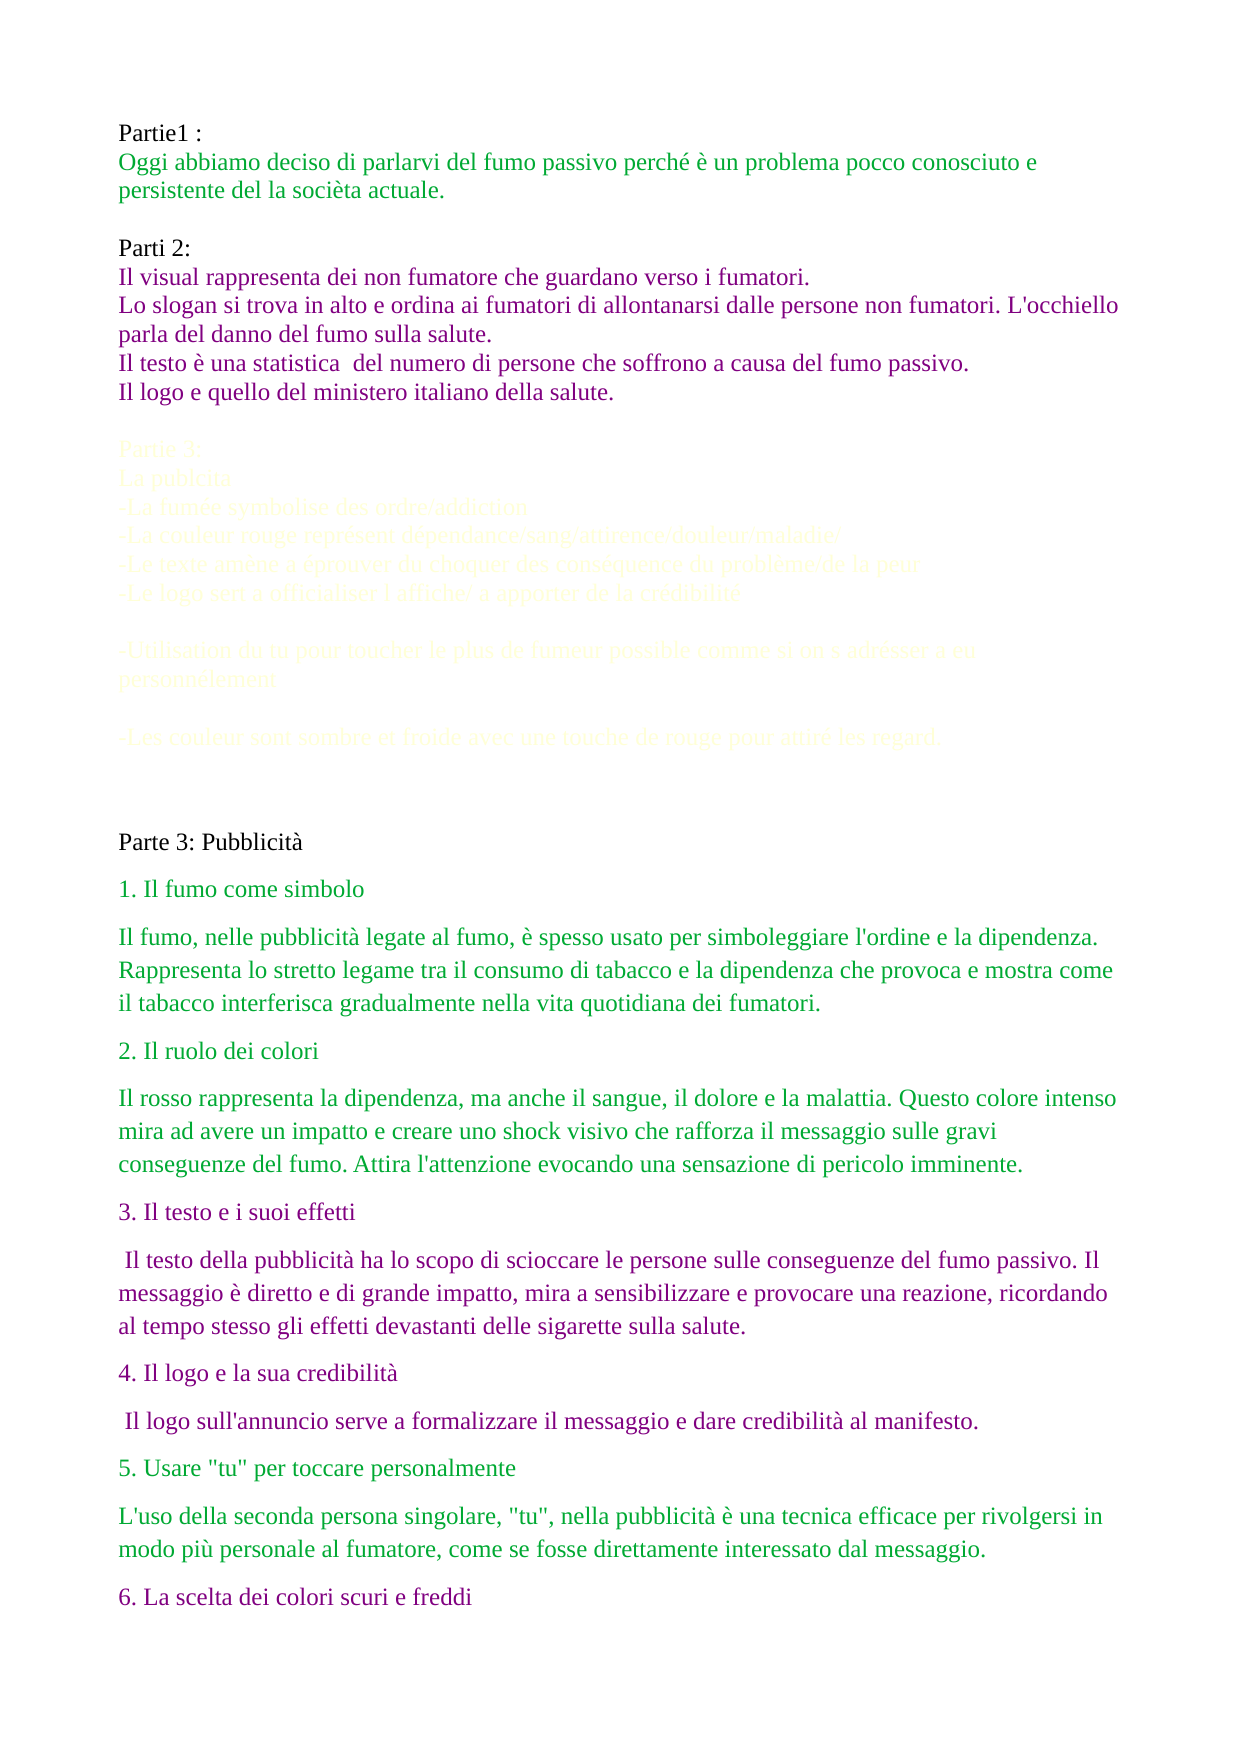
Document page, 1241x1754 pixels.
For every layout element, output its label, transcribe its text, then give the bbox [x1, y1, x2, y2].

text -La couleur rouge représent dépendance/sang/attirence/douleur/maladie/ [118, 521, 1122, 549]
text Il visual rappresenta dei non fumatore che guardano verso i fumatori. [118, 262, 1122, 291]
text Parti 2: [118, 233, 1122, 262]
text -Les couleur sont sombre et froide avec une touche de rouge pour attiré les regard. [118, 722, 1122, 751]
text -La fumée symbolise des ordre/addiction [118, 492, 1122, 521]
text Partie 3: [118, 434, 1122, 463]
text Oggi abbiamo deciso di parlarvi del fumo passivo perché è un problema pocco conosciuto e persistente del la socièta actuale. [118, 147, 1122, 204]
text 2. Il ruolo dei colori [118, 1036, 1122, 1064]
text L'uso della seconda persona singolare, "tu", nella pubblicità è una tecnica efficace per rivolgersi in modo più personale al fumatore, come se fosse direttamente interessato dal messaggio. [118, 1501, 1122, 1563]
text Il testo è una statistica del numero di persone che soffrono a causa del fumo passivo. [118, 348, 1122, 377]
text -Le logo sert a officialiser l affiche/ a apporter de la crédibilité [118, 578, 1122, 607]
text Lo slogan si trova in alto e ordina ai fumatori di allontanarsi dalle persone non fumatori. L'occhiello parla del danno del fumo sulla salute. [118, 291, 1122, 348]
text Il logo e quello del ministero italiano della salute. [118, 377, 1122, 406]
text -Utilisation du tu pour toucher le plus de fumeur possible comme si on s adrésser a eu personnélement [118, 636, 1122, 693]
text Partie1 : [118, 118, 1122, 147]
text 4. Il logo e la sua credibilità [118, 1358, 1122, 1387]
text 3. Il testo e i suoi effetti [118, 1197, 1122, 1226]
text Il rosso rappresenta la dipendenza, ma anche il sangue, il dolore e la malattia. Questo colore intenso mira ad avere un impatto e creare uno shock visivo che rafforza il messaggio sulle gravi conseguenze del fumo. Attira l'attenzione evocando una sensazione di pericolo imminente. [118, 1083, 1122, 1178]
text 5. Usare "tu" per toccare personalmente [118, 1453, 1122, 1482]
text Il testo della pubblicità ha lo scopo di scioccare le persone sulle conseguenze del fumo passivo. Il messaggio è diretto e di grande impatto, mira a sensibilizzare e provocare una reazione, ricordando al tempo stesso gli effetti devastanti delle sigarette sulla salute. [118, 1245, 1122, 1339]
text 1. Il fumo come simbolo [118, 874, 1122, 903]
text Il fumo, nelle pubblicità legate al fumo, è spesso usato per simboleggiare l'ordine e la dipendenza. Rappresenta lo stretto legame tra il consumo di tabacco e la dipendenza che provoca e mostra come il tabacco interferisca gradualmente nella vita quotidiana dei fumatori. [118, 922, 1122, 1017]
text 6. La scelta dei colori scuri e freddi [118, 1582, 1122, 1611]
text Il logo sull'annuncio serve a formalizzare il messaggio e dare credibilità al manifesto. [118, 1406, 1122, 1435]
text Parte 3: Pubblicità [118, 827, 1122, 856]
text -Le texte amène a éprouver du choquer des conséquence du problème/de la peur [118, 549, 1122, 578]
text La publcita [118, 463, 1122, 492]
